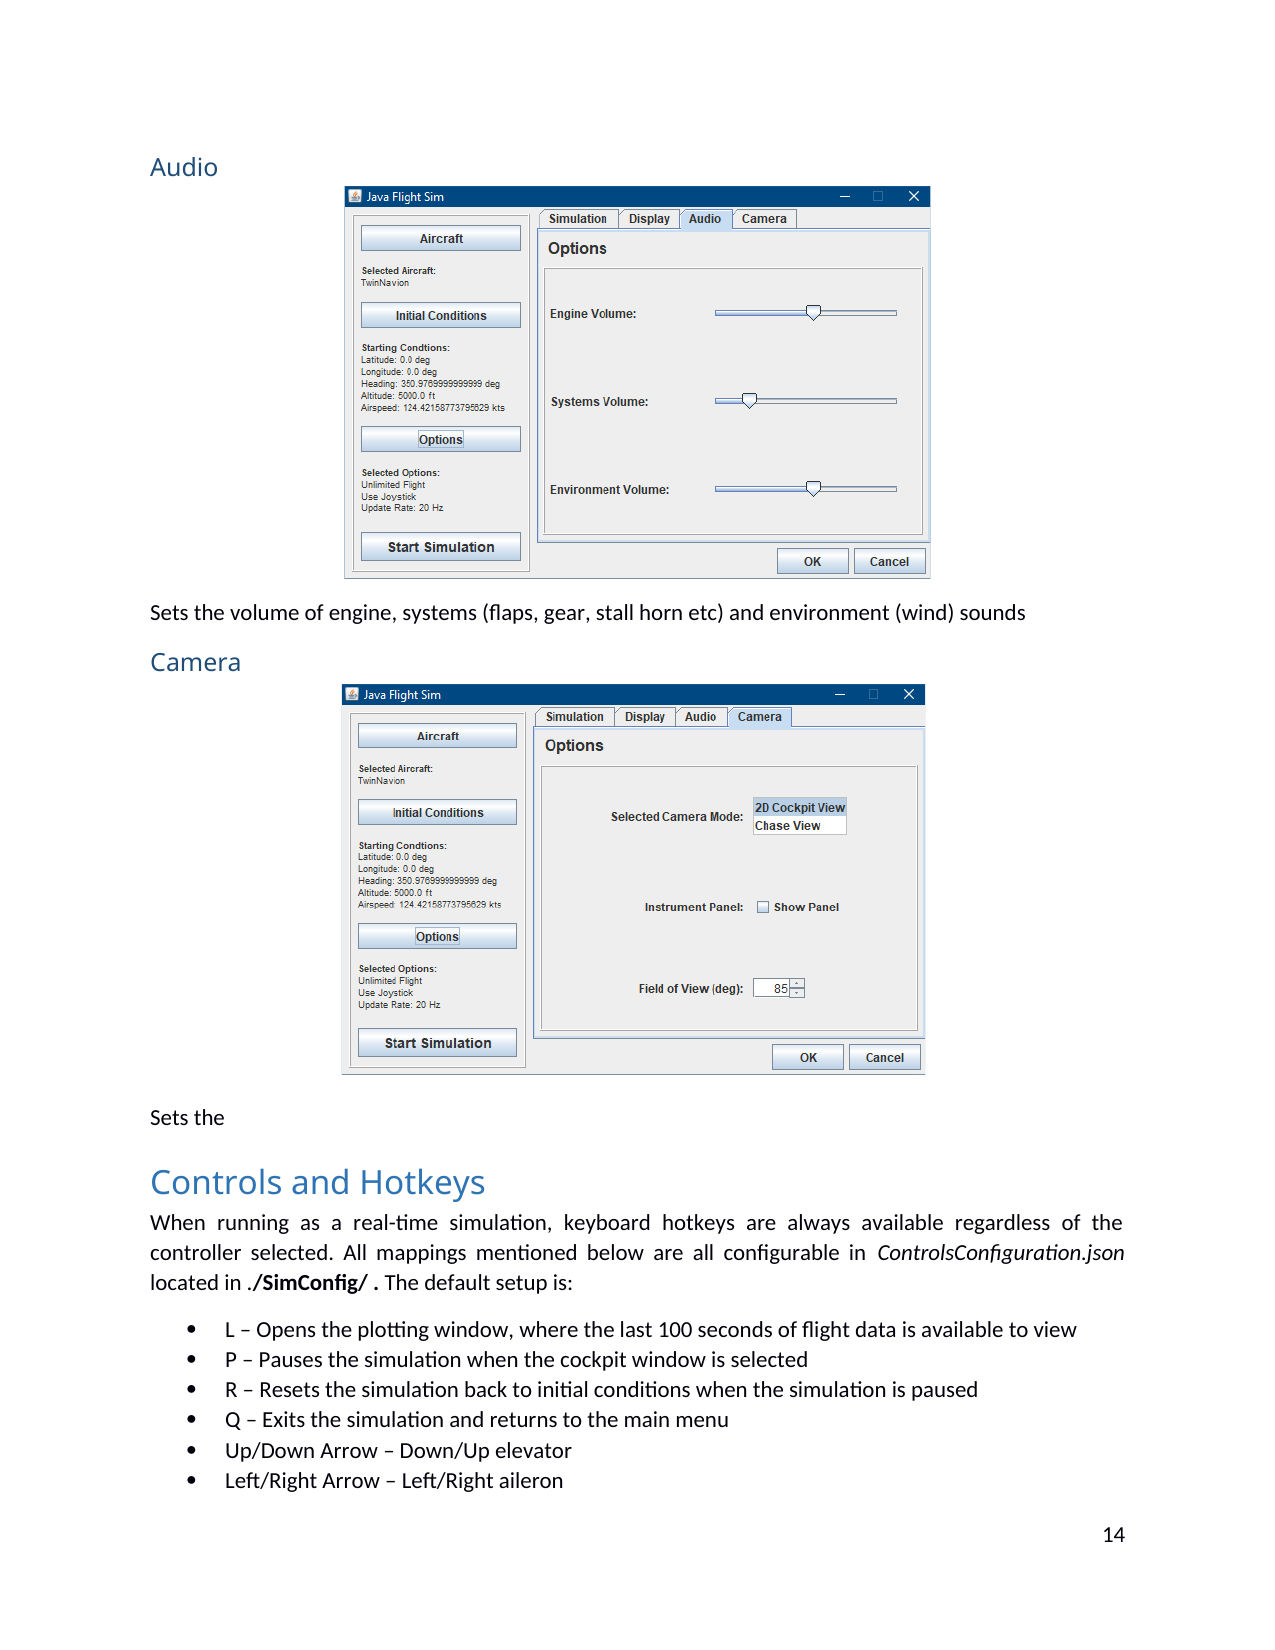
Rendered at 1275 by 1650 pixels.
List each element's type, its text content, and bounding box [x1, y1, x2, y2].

list Up/Down Arrow – Down/Up elevator [187, 1436, 1125, 1464]
picture [344, 186, 931, 579]
text Sets the [150, 1103, 1125, 1131]
text Sets the volume of engine, systems (flaps, gear, stall horn etc) and environment (wind) sounds [150, 598, 1125, 626]
text When running as a real-time simulation, keyboard hotkeys are always available regardless of the controller selected. All mappings mentioned below are all configurable in ControlsConfiguration.json located in ./SimConfig/ . The default setup is: [150, 1208, 1125, 1296]
list R – Resets the simulation back to initial conditions when the simulation is paused [187, 1375, 1125, 1403]
subtitle Audio [150, 150, 1125, 184]
list L – Opens the plotting window, where the last 100 seconds of flight data is available to view [187, 1315, 1125, 1343]
list Left/Right Arrow – Left/Right aileron [187, 1466, 1125, 1494]
subtitle Controls and Hotkeys [150, 1159, 1125, 1204]
list P – Pauses the simulation when the cockpit window is selected [187, 1345, 1125, 1373]
subtitle Camera [150, 645, 1125, 679]
list Q – Exits the simulation and returns to the main menu [187, 1406, 1125, 1433]
picture [341, 684, 926, 1075]
